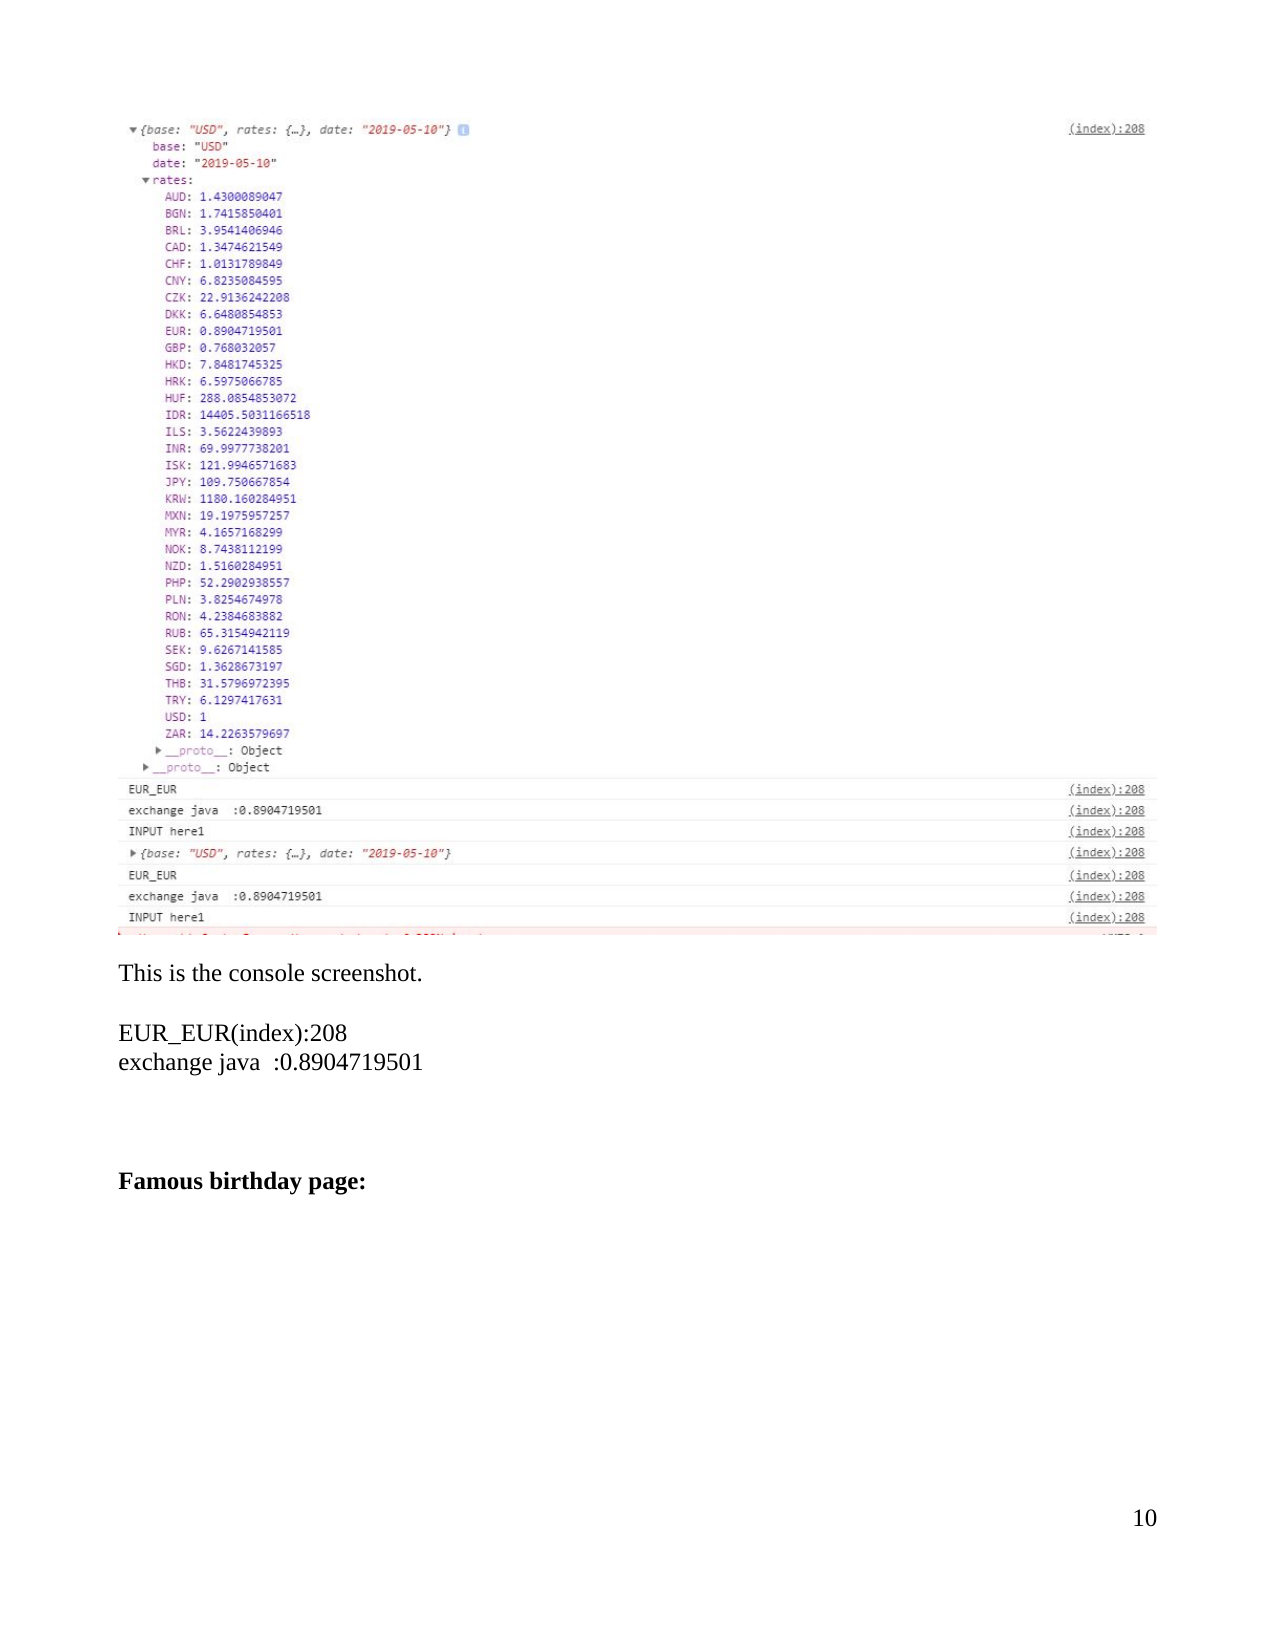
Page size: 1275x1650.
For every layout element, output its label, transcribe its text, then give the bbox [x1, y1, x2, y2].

picture [118, 118, 1157, 935]
text exchange java :0.8904719501 [118, 1046, 1157, 1076]
text This is the console screenshot. [118, 957, 1157, 987]
text EUR_EUR(index):208 [118, 1017, 1157, 1046]
text Famous birthday page: [118, 1165, 1157, 1195]
